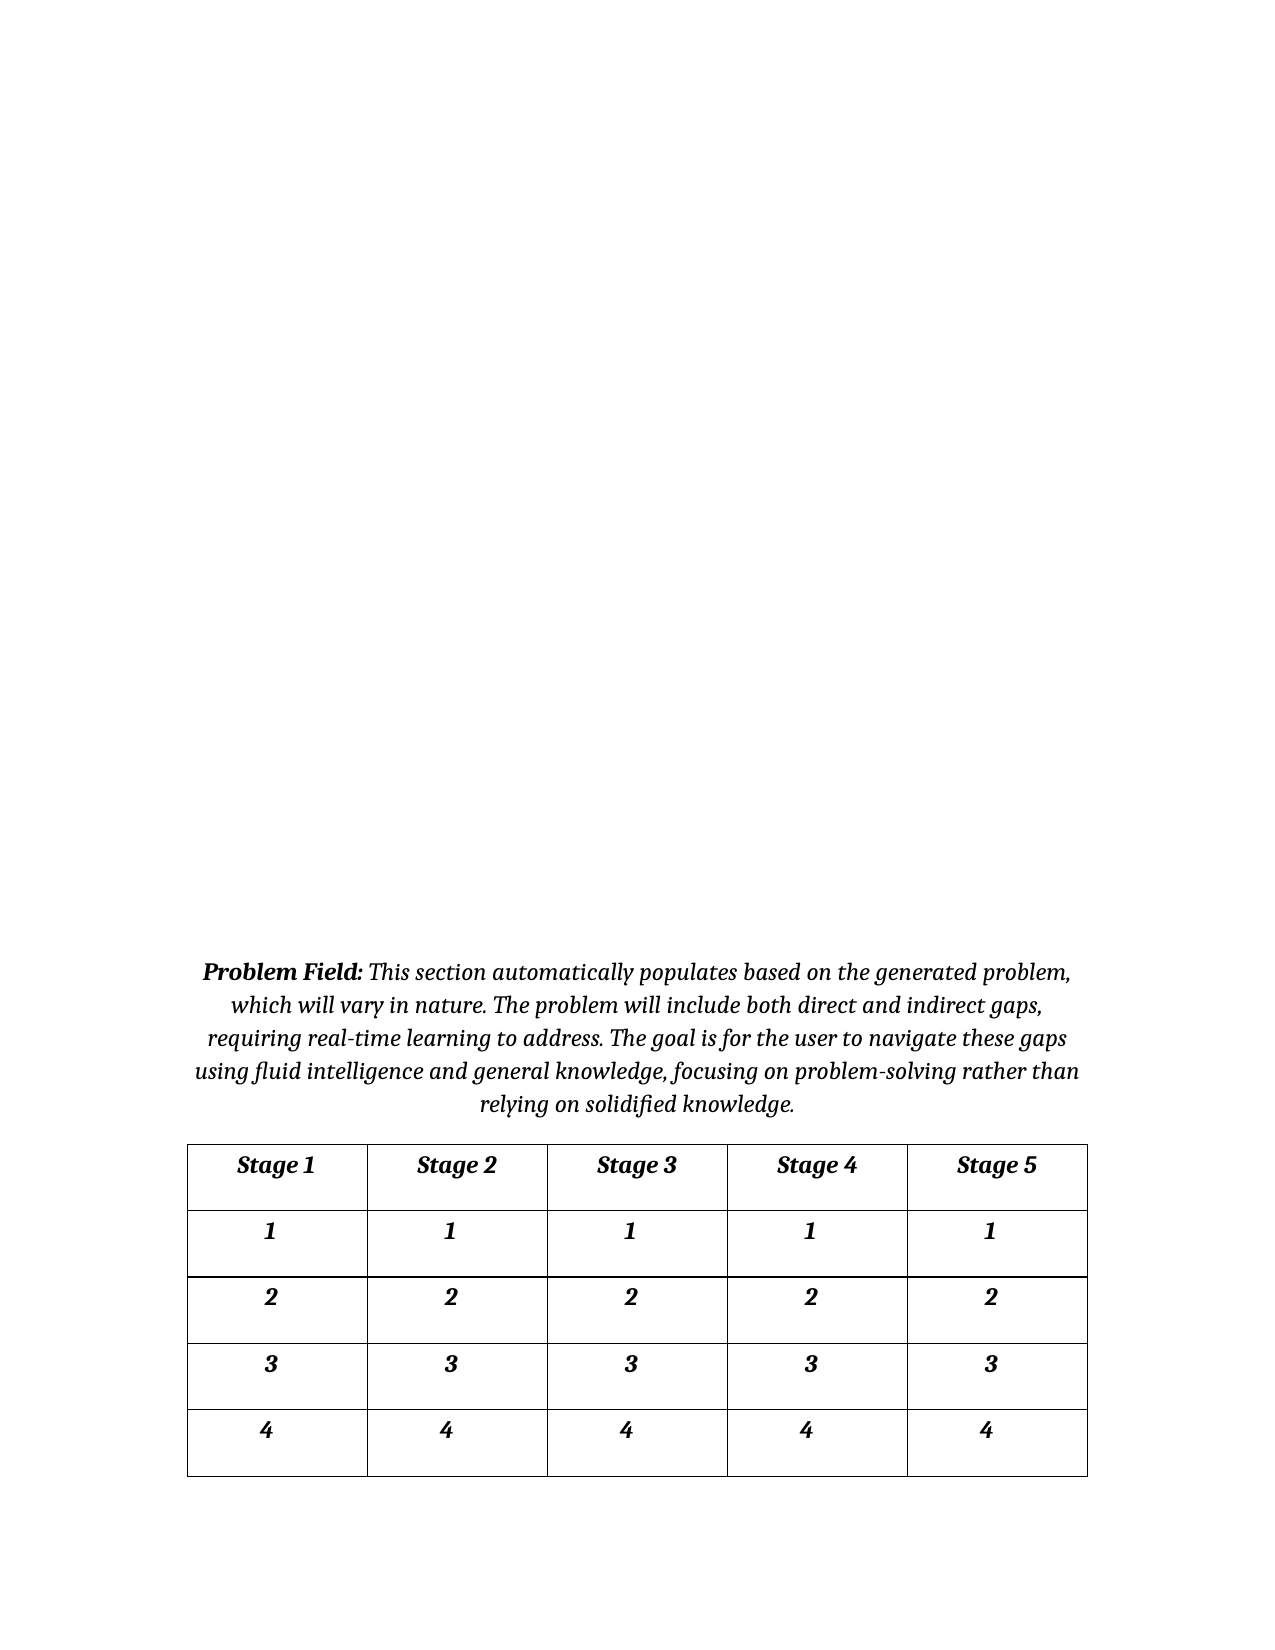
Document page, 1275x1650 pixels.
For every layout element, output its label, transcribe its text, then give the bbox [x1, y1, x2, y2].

table_cell 2 [728, 1278, 907, 1343]
text Problem Field: This section automatically populates based on the generated problem, which will vary in nature. The problem will include both direct and indirect gaps, requiring real-time learning to address. The goal is for the user to navigate these gaps using fluid intelligence and general knowledge, focusing on problem-solving rather than relying on solidified knowledge. [187, 958, 1087, 1119]
table_cell 2 [908, 1278, 1087, 1343]
table_cell 2 [368, 1278, 547, 1343]
table_cell 3 [548, 1344, 727, 1409]
table_cell 2 [548, 1278, 727, 1343]
table_cell 1 [548, 1211, 727, 1276]
table_header Stage 2 [368, 1145, 547, 1210]
table_header Stage 4 [728, 1145, 907, 1210]
table_cell 3 [728, 1344, 907, 1409]
table_header Stage 3 [548, 1145, 727, 1210]
table_cell 1 [188, 1211, 367, 1276]
table_cell 4 [548, 1410, 727, 1476]
table_cell 1 [908, 1211, 1087, 1276]
table_cell 3 [908, 1344, 1087, 1409]
table_header Stage 1 [188, 1145, 367, 1210]
table_cell 4 [368, 1410, 547, 1476]
table_cell 2 [188, 1278, 367, 1343]
table_cell 1 [368, 1211, 547, 1276]
table_header Stage 5 [908, 1145, 1087, 1210]
table_cell 4 [908, 1410, 1087, 1476]
table_cell 1 [728, 1211, 907, 1276]
table_cell 4 [188, 1410, 367, 1476]
table_cell 3 [368, 1344, 547, 1409]
table_cell 4 [728, 1410, 907, 1476]
table_cell 3 [188, 1344, 367, 1409]
